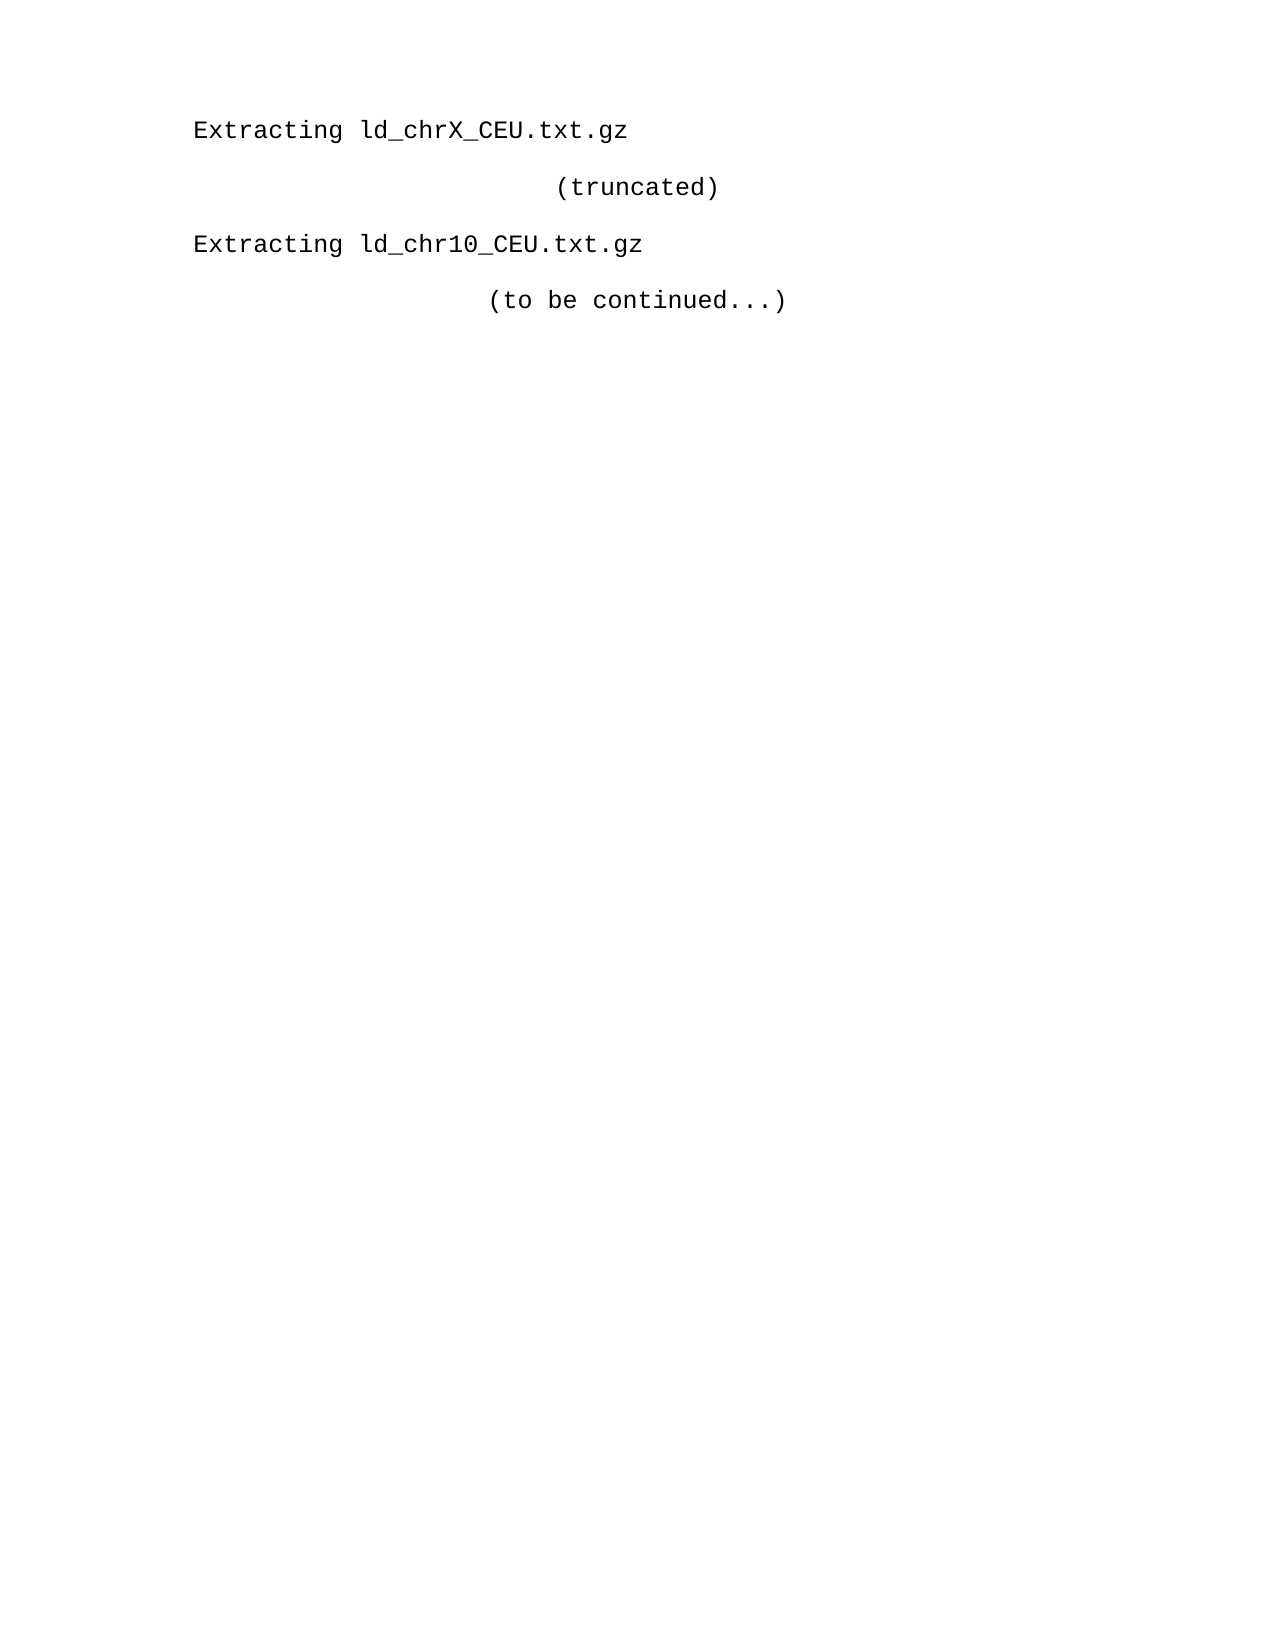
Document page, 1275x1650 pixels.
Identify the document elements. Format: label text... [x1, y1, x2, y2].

text (to be continued...) [193, 288, 1082, 316]
text (truncated) [193, 175, 1082, 203]
text Extracting ld_chrX_CEU.txt.gz [193, 118, 1082, 146]
text Extracting ld_chr10_CEU.txt.gz [193, 231, 1082, 260]
